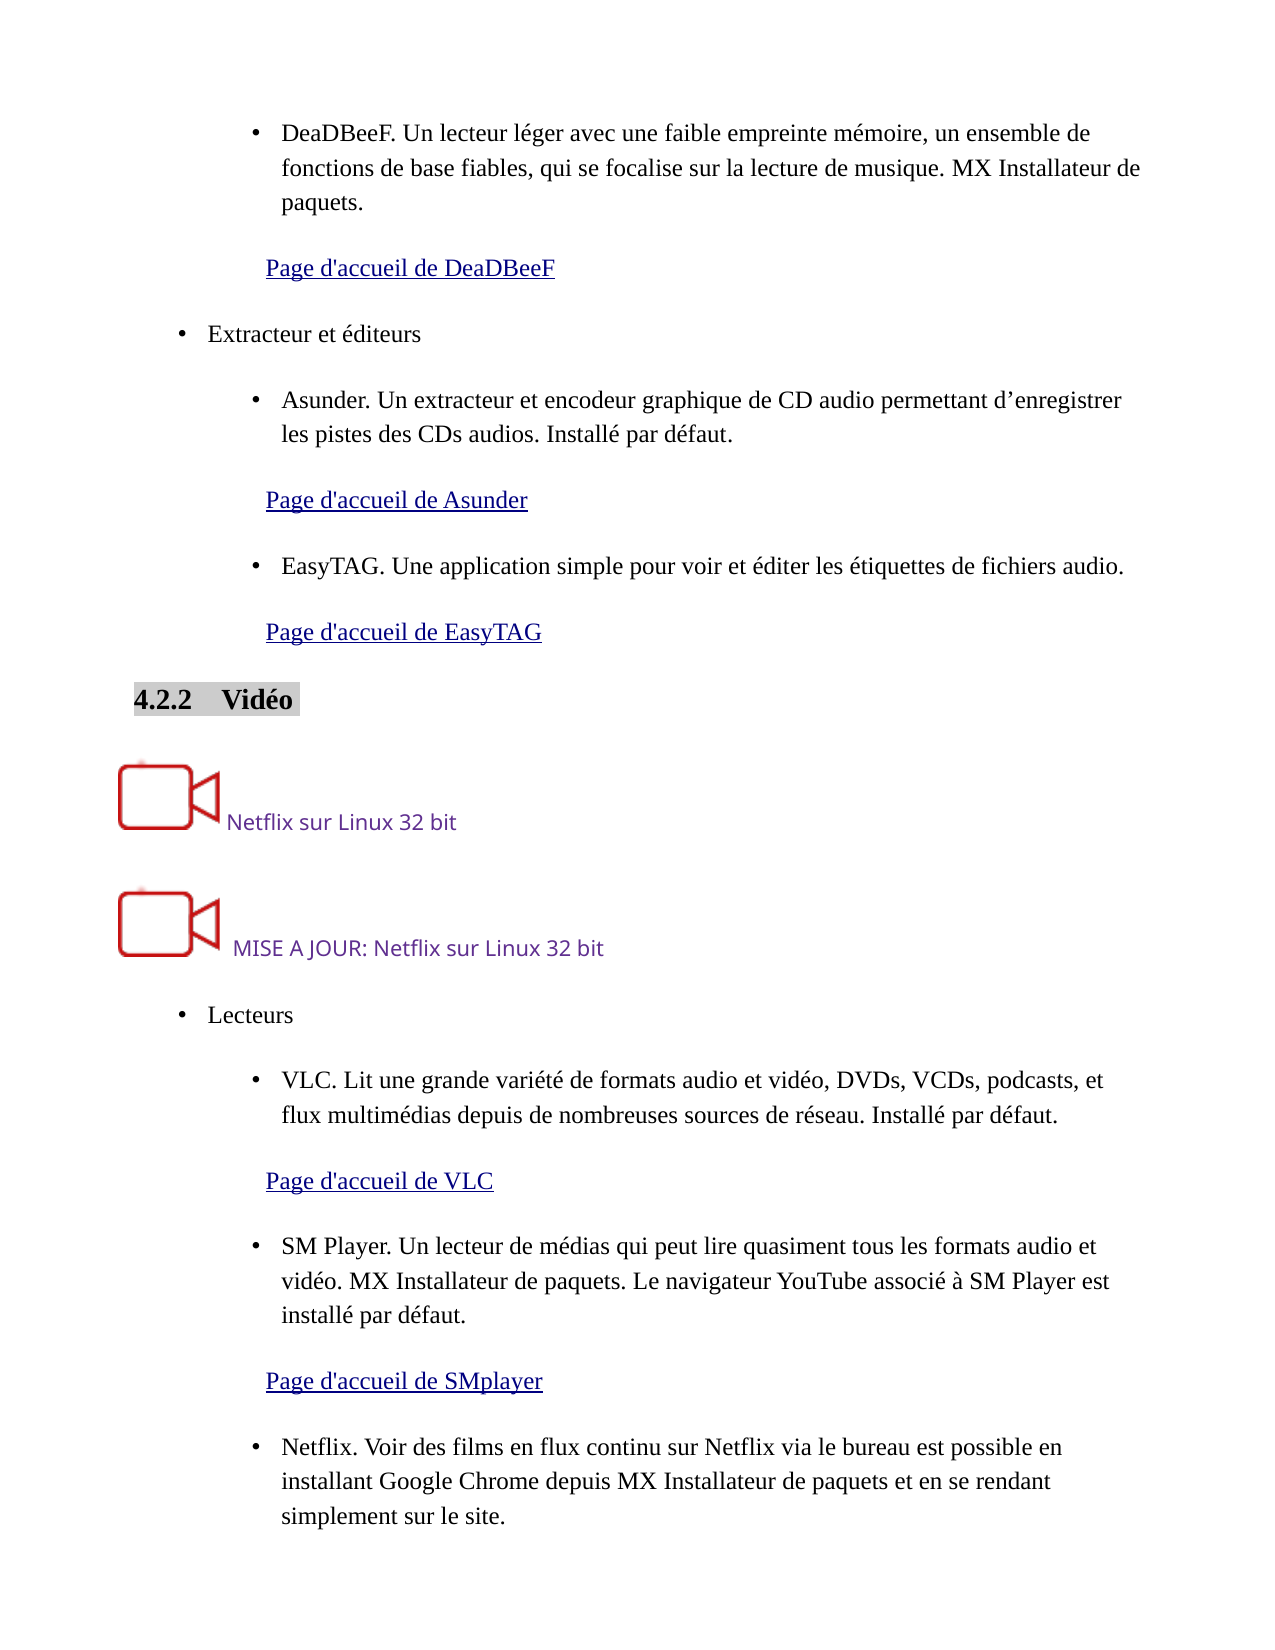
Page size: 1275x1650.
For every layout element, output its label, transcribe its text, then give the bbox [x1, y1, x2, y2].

list Lecteurs [178, 1000, 1141, 1028]
list Page d'accueil de Asunder [236, 485, 1157, 514]
list DeaDBeeF. Un lecteur léger avec une faible empreinte mémoire, un ensemble de fonctions de base fiables, qui se focalise sur la lecture de musique. MX Installateur de paquets. [252, 118, 1141, 216]
text MISE A JOUR: Netflix sur Linux 32 bit [118, 873, 1157, 963]
list Page d'accueil de VLC [236, 1166, 1157, 1194]
text Netflix sur Linux 32 bit [118, 747, 1157, 836]
picture [118, 873, 220, 957]
list SM Player. Un lecteur de médias qui peut lire quasiment tous les formats audio et vidéo. MX Installateur de paquets. Le navigateur YouTube associé à SM Player est installé par défaut. [252, 1231, 1141, 1329]
list Extracteur et éditeurs [178, 319, 1141, 348]
list Asunder. Un extracteur et encodeur graphique de CD audio permettant d’enregistrer les pistes des CDs audios. Installé par défaut. [252, 385, 1141, 448]
list Page d'accueil de DeaDBeeF [236, 253, 1157, 282]
list Netflix. Voir des films en flux continu sur Netflix via le bureau est possible en installant Google Chrome depuis MX Installateur de paquets et en se rendant simplement sur le site. [252, 1432, 1141, 1529]
list Page d'accueil de EasyTAG [236, 617, 1157, 645]
picture [118, 747, 220, 830]
subtitle 4.2.2 Vidéo [300, 682, 1141, 716]
list VLC. Lit une grande variété de formats audio et vidéo, DVDs, VCDs, podcasts, et flux multimédias depuis de nombreuses sources de réseau. Installé par défaut. [252, 1066, 1141, 1129]
list Page d'accueil de SMplayer [236, 1366, 1157, 1395]
list EasyTAG. Une application simple pour voir et éditer les étiquettes de fichiers audio. [252, 551, 1141, 579]
